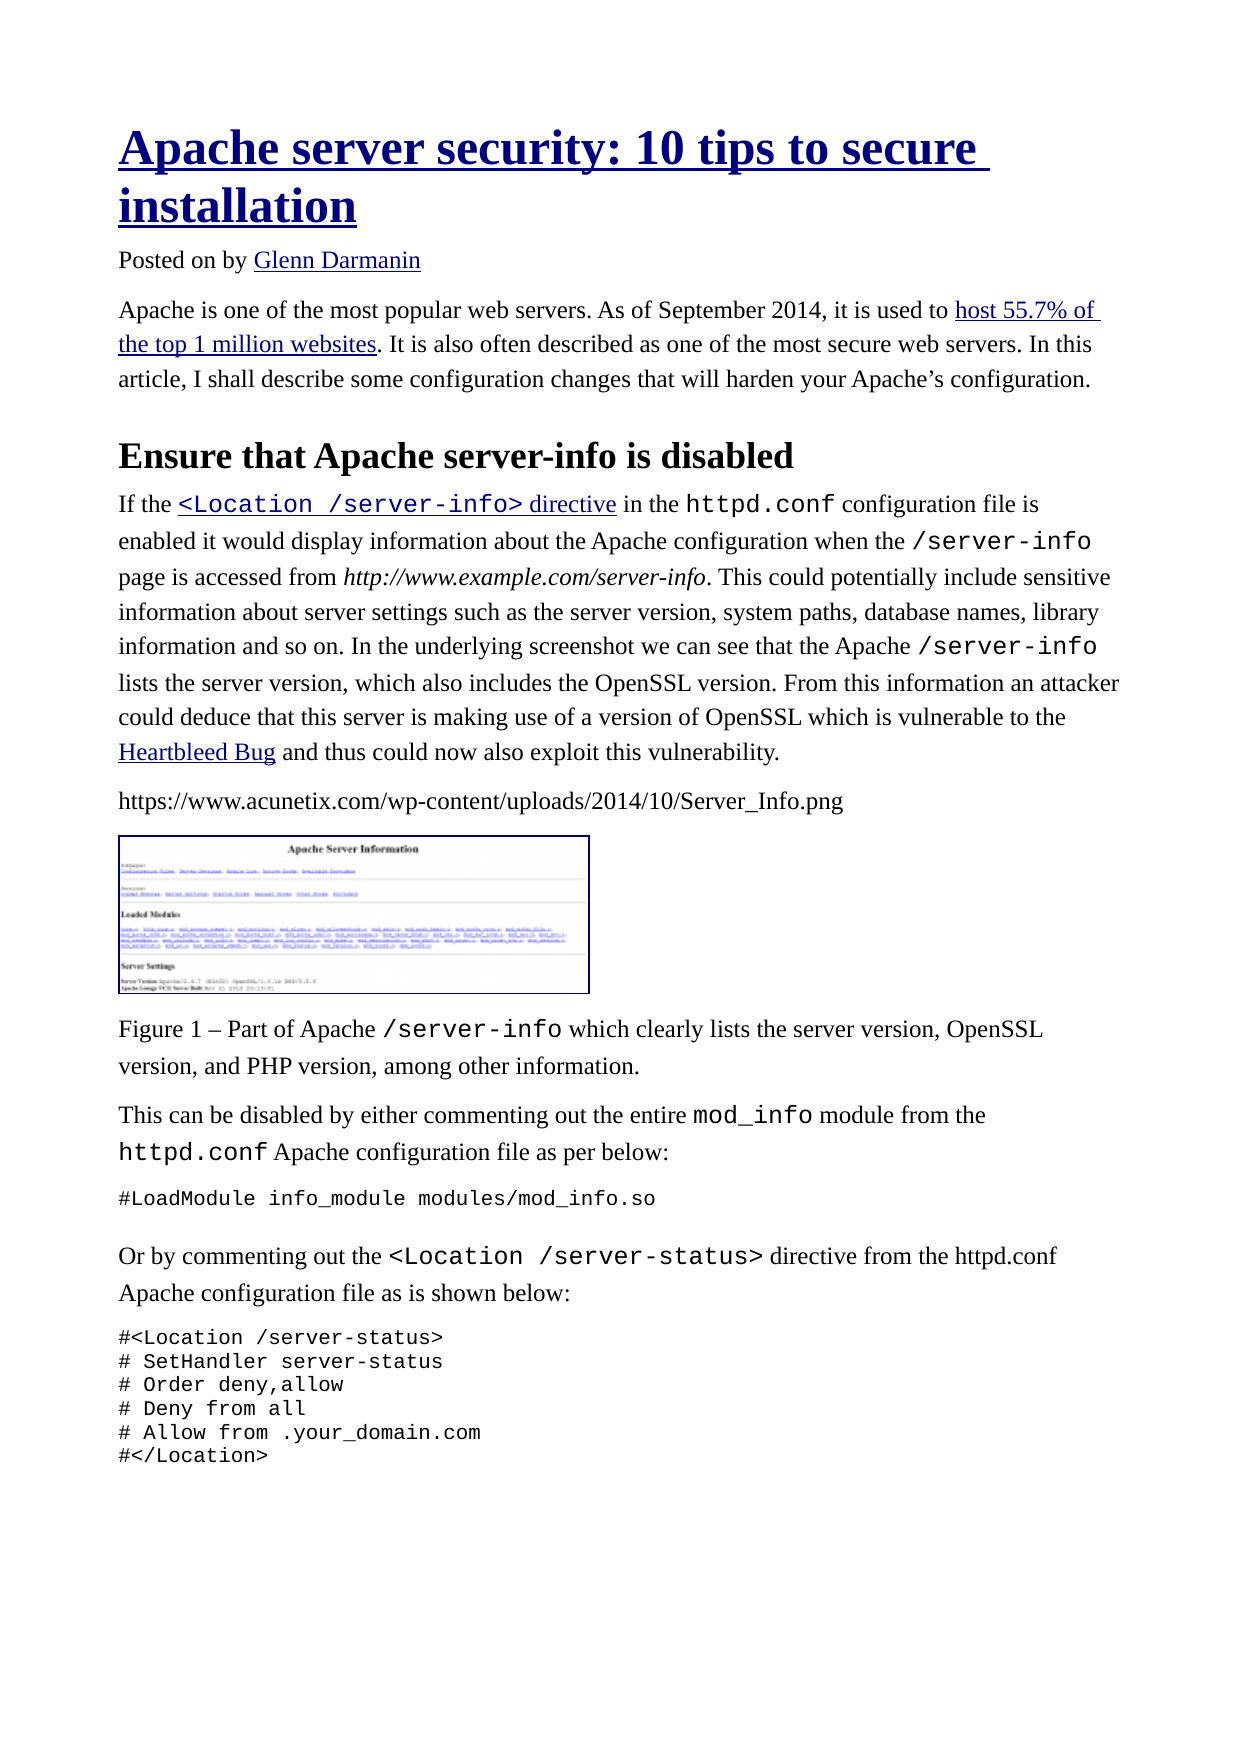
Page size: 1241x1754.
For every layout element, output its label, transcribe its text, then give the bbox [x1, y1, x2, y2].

text Posted on by Glenn Darmanin [118, 246, 1122, 274]
text #</Location> [118, 1445, 1122, 1469]
text This can be disabled by either commenting out the entire mod_info module from the httpd.conf Apache configuration file as per below: [118, 1100, 1122, 1168]
text # Order deny,allow [118, 1374, 1122, 1398]
text If the <Location /server-info> directive in the httpd.conf configuration file is enabled it would display information about the Apache configuration when the /server-info page is accessed from http://www.example.com/server-info. This could potentially include sensitive information about server settings such as the server version, system paths, database names, library information and so on. In the underlying screenshot we can see that the Apache /server-info lists the server version, which also includes the OpenSSL version. From this information an attacker could deduce that this server is making use of a version of OpenSSL which is vulnerable to the Heartbleed Bug and thus could now also exploit this vulnerability. [118, 489, 1122, 766]
subtitle Ensure that Apache server-info is disabled [118, 433, 1122, 477]
subtitle Apache server security: 10 tips to secure installation [118, 118, 1122, 233]
text # Allow from .your_domain.com [118, 1422, 1122, 1445]
text Figure 1 – Part of Apache /server-info which clearly lists the server version, OpenSSL version, and PHP version, among other information. [118, 1014, 1122, 1080]
text # SetHandler server-status [118, 1351, 1122, 1374]
text #LoadModule info_module modules/mod_info.so [118, 1188, 1122, 1212]
text # Deny from all [118, 1398, 1122, 1422]
text https://www.acunetix.com/wp-content/uploads/2014/10/Server_Info.png [118, 786, 1122, 814]
text Apache is one of the most popular web servers. As of September 2014, it is used to host 55.7% of the top 1 million websites. It is also often described as one of the most secure web servers. In this article, I shall describe some configuration changes that will harden your Apache’s configuration. [118, 295, 1122, 392]
text #<Location /server-status> [118, 1327, 1122, 1351]
text Or by commenting out the <Location /server-status> directive from the httpd.conf Apache configuration file as is shown below: [118, 1241, 1122, 1307]
picture [120, 837, 588, 993]
